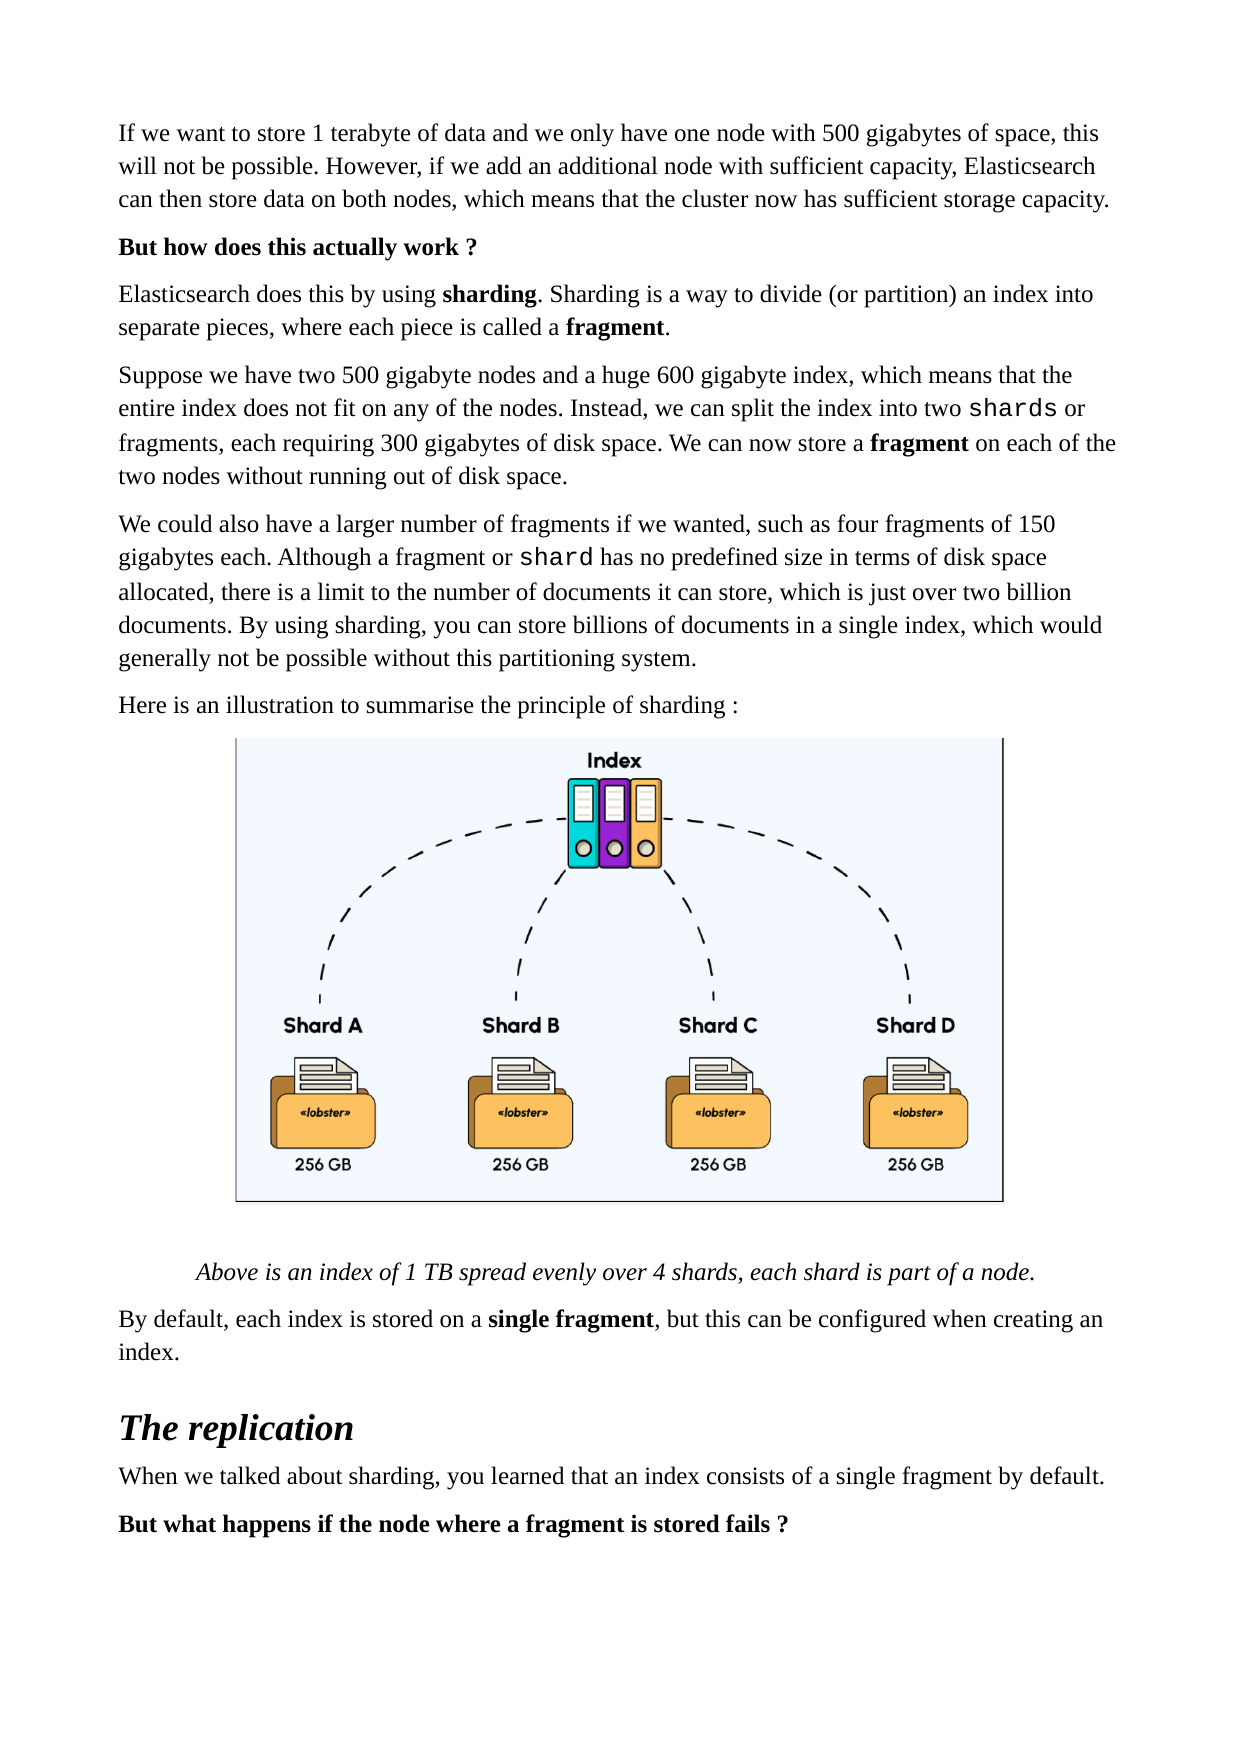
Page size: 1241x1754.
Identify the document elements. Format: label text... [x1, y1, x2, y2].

text Above is an index of 1 TB spread evenly over 4 shards, each shard is part of a node. [118, 1257, 1122, 1285]
text When we talked about sharding, you learned that an index consists of a single fragment by default. [118, 1461, 1122, 1490]
text By default, each index is stored on a single fragment, but this can be configured when creating an index. [118, 1304, 1122, 1366]
subtitle The replication [118, 1406, 1122, 1449]
text We could also have a larger number of fragments if we wanted, such as four fragments of 150 gigabytes each. Although a fragment or shard has no predefined size in terms of disk space allocated, there is a limit to the number of documents it can store, which is just over two billion documents. By using sharding, you can store billions of documents in a single index, which would generally not be possible without this partitioning system. [118, 509, 1122, 672]
text If we want to store 1 terabyte of data and we only have one node with 500 gigabytes of space, this will not be possible. However, if we add an additional node with sufficient capacity, Elasticsearch can then store data on both nodes, which means that the cluster now has sufficient storage capacity. [118, 118, 1122, 213]
text Here is an illustration to summarise the principle of sharding : [118, 691, 1122, 719]
text Elasticsearch does this by using sharding. Sharding is a way to divide (or partition) an index into separate pieces, where each piece is called a fragment. [118, 279, 1122, 341]
text Suppose we have two 500 gigabyte nodes and a huge 600 gigabyte index, which means that the entire index does not fit on any of the nodes. Instead, we can split the index into two shards or fragments, each requiring 300 gigabytes of disk space. We can now store a fragment on each of the two nodes without running out of disk space. [118, 360, 1122, 490]
text But what happens if the node where a fragment is stored fails ? [118, 1509, 1122, 1538]
text But how does this actually work ? [118, 232, 1122, 261]
picture [235, 738, 1005, 1205]
